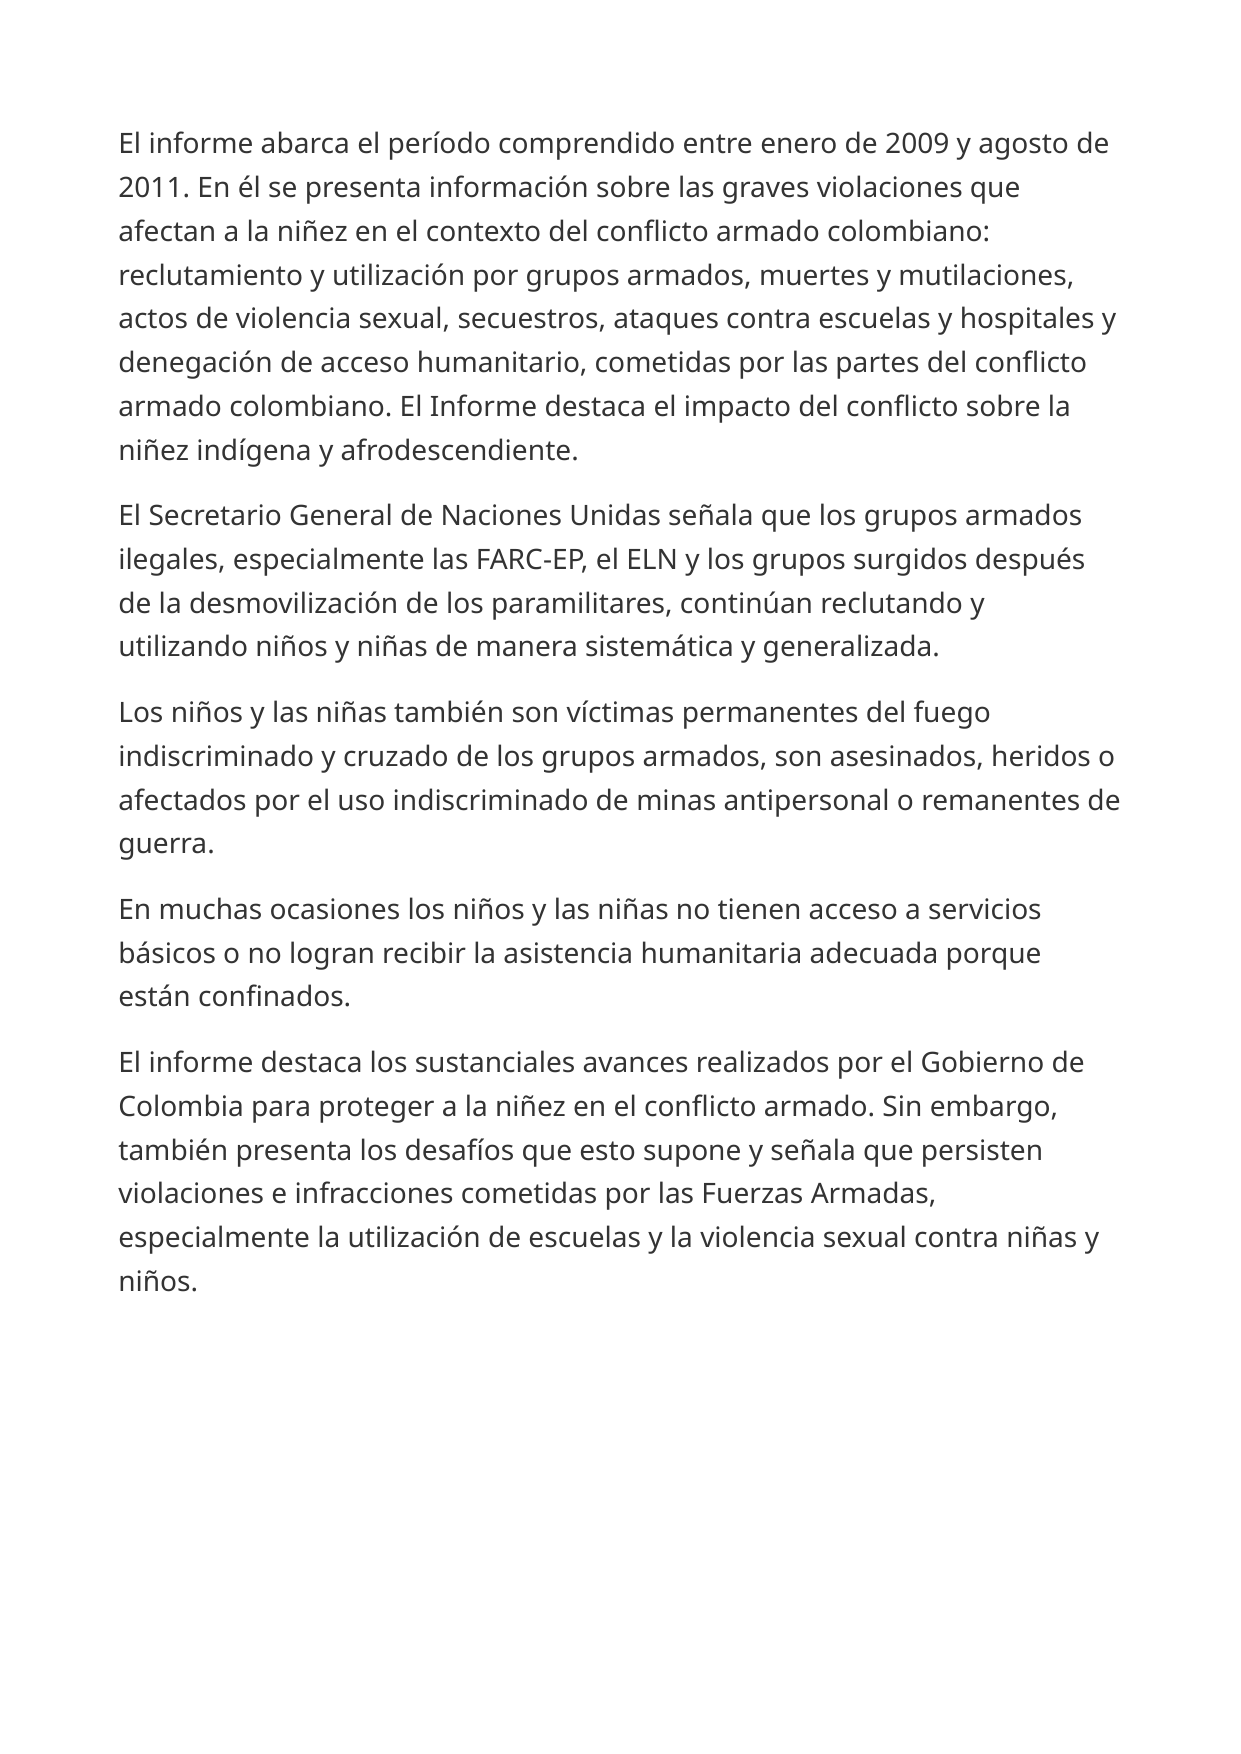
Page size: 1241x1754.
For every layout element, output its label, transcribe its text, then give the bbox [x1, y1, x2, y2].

text En muchas ocasiones los niños y las niñas no tienen acceso a servicios básicos o no logran recibir la asistencia humanitaria adecuada porque están confinados. [118, 884, 1122, 1015]
text Los niños y las niñas también son víctimas permanentes del fuego indiscriminado y cruzado de los grupos armados, son asesinados, heridos o afectados por el uso indiscriminado de minas antipersonal o remanentes de guerra. [118, 687, 1122, 862]
text El informe abarca el período comprendido entre enero de 2009 y agosto de 2011. En él se presenta información sobre las graves violaciones que afectan a la niñez en el contexto del conflicto armado colombiano: reclutamiento y utilización por grupos armados, muertes y mutilaciones, actos de violencia sexual, secuestros, ataques contra escuelas y hospitales y denegación de acceso humanitario, cometidas por las partes del conflicto armado colombiano. El Informe destaca el impacto del conflicto sobre la niñez indígena y afrodescendiente. [118, 118, 1122, 468]
text El informe destaca los sustanciales avances realizados por el Gobierno de Colombia para proteger a la niñez en el conflicto armado. Sin embargo, también presenta los desafíos que esto supone y señala que persisten violaciones e infracciones cometidas por las Fuerzas Armadas, especialmente la utilización de escuelas y la violencia sexual contra niñas y niños. [118, 1037, 1122, 1299]
text El Secretario General de Naciones Unidas señala que los grupos armados ilegales, especialmente las FARC-EP, el ELN y los grupos surgidos después de la desmovilización de los paramilitares, continúan reclutando y utilizando niños y niñas de manera sistemática y generalizada. [118, 490, 1122, 665]
